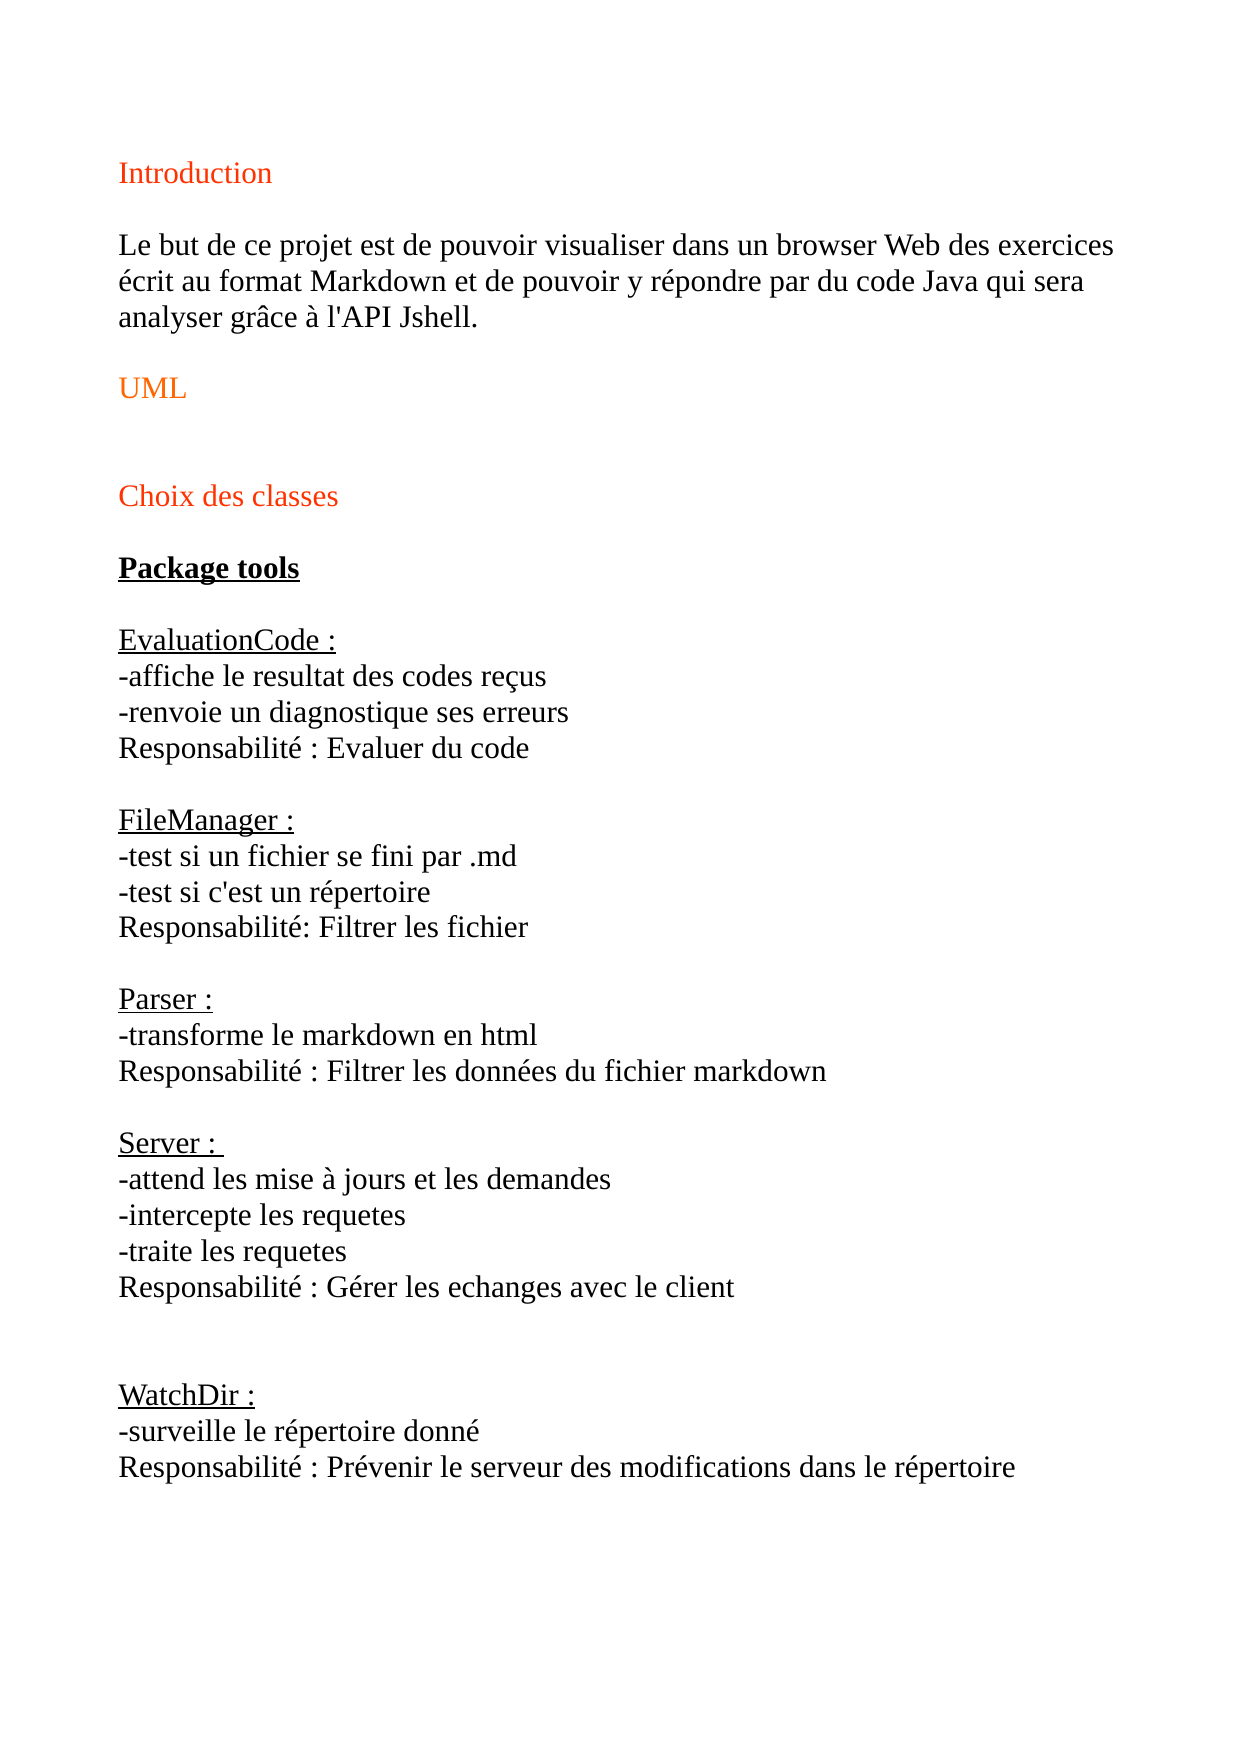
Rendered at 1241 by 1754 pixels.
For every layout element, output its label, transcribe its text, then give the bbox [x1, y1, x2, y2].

text -transforme le markdown en html [118, 1017, 1122, 1052]
text Responsabilité : Filtrer les données du fichier markdown [118, 1052, 1122, 1088]
text -attend les mise à jours et les demandes [118, 1160, 1122, 1196]
text -test si un fichier se fini par .md [118, 837, 1122, 873]
text -surveille le répertoire donné [118, 1412, 1122, 1448]
text -intercepte les requetes [118, 1196, 1122, 1232]
text Responsabilité : Prévenir le serveur des modifications dans le répertoire [118, 1448, 1122, 1484]
text -test si c'est un répertoire [118, 873, 1122, 909]
text Le but de ce projet est de pouvoir visualiser dans un browser Web des exercices écrit au format Markdown et de pouvoir y répondre par du code Java qui sera analyser grâce à l'API Jshell. [118, 226, 1122, 334]
text Server : [118, 1124, 1122, 1160]
text Introduction [118, 154, 1122, 190]
text WatchDir : [118, 1376, 1122, 1412]
text UML [118, 370, 1122, 406]
text Responsabilité : Evaluer du code [118, 729, 1122, 765]
text -renvoie un diagnostique ses erreurs [118, 693, 1122, 729]
text -affiche le resultat des codes reçus [118, 657, 1122, 693]
text Choix des classes [118, 477, 1122, 513]
text -traite les requetes [118, 1232, 1122, 1268]
text Package tools [118, 549, 1122, 585]
text FileManager : [118, 801, 1122, 837]
text EvaluationCode : [118, 621, 1122, 657]
text Responsabilité : Gérer les echanges avec le client [118, 1268, 1122, 1304]
text Responsabilité: Filtrer les fichier [118, 909, 1122, 945]
text Parser : [118, 981, 1122, 1017]
